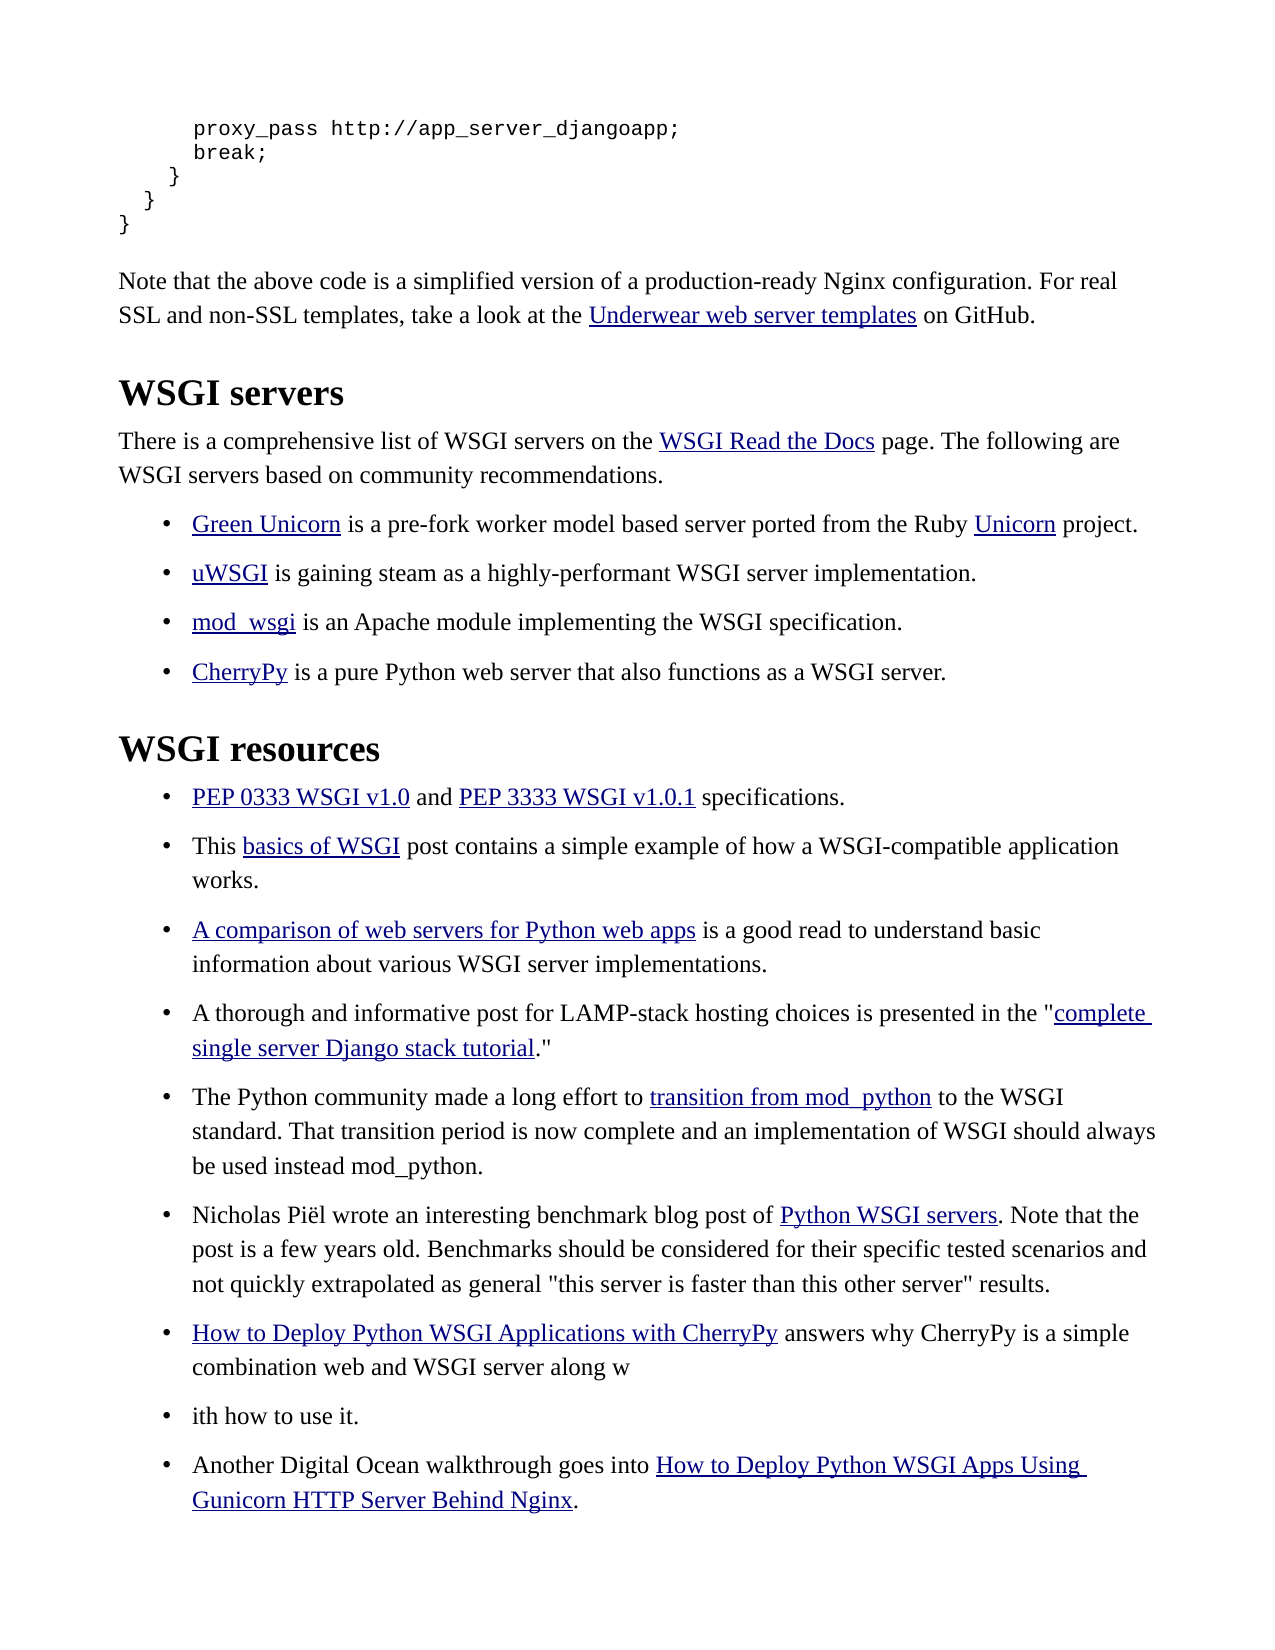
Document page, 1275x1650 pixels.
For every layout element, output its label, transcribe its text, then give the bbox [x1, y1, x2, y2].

list A comparison of web servers for Python web apps is a good read to understand basic information about various WSGI server implementations. [162, 915, 1157, 978]
list Nicholas Piël wrote an interesting benchmark blog post of Python WSGI servers. Note that the post is a few years old. Benchmarks should be considered for their specific tested scenarios and not quickly extrapolated as general "this server is faster than this other server" results. [162, 1200, 1157, 1297]
list This basics of WSGI post contains a simple example of how a WSGI-compatible application works. [162, 831, 1157, 894]
list PEP 0333 WSGI v1.0 and PEP 3333 WSGI v1.0.1 specifications. [162, 782, 1157, 811]
text } [118, 165, 1157, 189]
text break; [118, 142, 1157, 165]
list Green Unicorn is a pre-fork worker model based server ported from the Ruby Unicorn project. [162, 509, 1157, 538]
subtitle WSGI servers [118, 370, 1157, 413]
text proxy_pass http://app_server_djangoapp; [118, 118, 1157, 142]
list Another Digital Ocean walkthrough goes into How to Deploy Python WSGI Apps Using Gunicorn HTTP Server Behind Nginx. [162, 1450, 1157, 1514]
text There is a comprehensive list of WSGI servers on the WSGI Read the Docs page. The following are WSGI servers based on community recommendations. [118, 426, 1157, 489]
text Note that the above code is a simplified version of a production-ready Nginx configuration. For real SSL and non-SSL templates, take a look at the Underwear web server templates on GitHub. [118, 266, 1157, 329]
text } [118, 189, 1157, 213]
list How to Deploy Python WSGI Applications with CherryPy answers why CherryPy is a simple combination web and WSGI server along w [162, 1318, 1157, 1381]
list mod_wsgi is an Apache module implementing the WSGI specification. [162, 607, 1157, 636]
list CherryPy is a pure Python web server that also functions as a WSGI server. [162, 657, 1157, 685]
text } [118, 213, 1157, 236]
subtitle WSGI resources [118, 726, 1157, 769]
list A thorough and informative post for LAMP-stack hosting choices is presented in the "complete single server Django stack tutorial." [162, 998, 1157, 1061]
list ith how to use it. [162, 1401, 1157, 1430]
list uWSGI is gaining steam as a highly-performant WSGI server implementation. [162, 558, 1157, 587]
list The Python community made a long effort to transition from mod_python to the WSGI standard. That transition period is now complete and an implementation of WSGI should always be used instead mod_python. [162, 1082, 1157, 1179]
